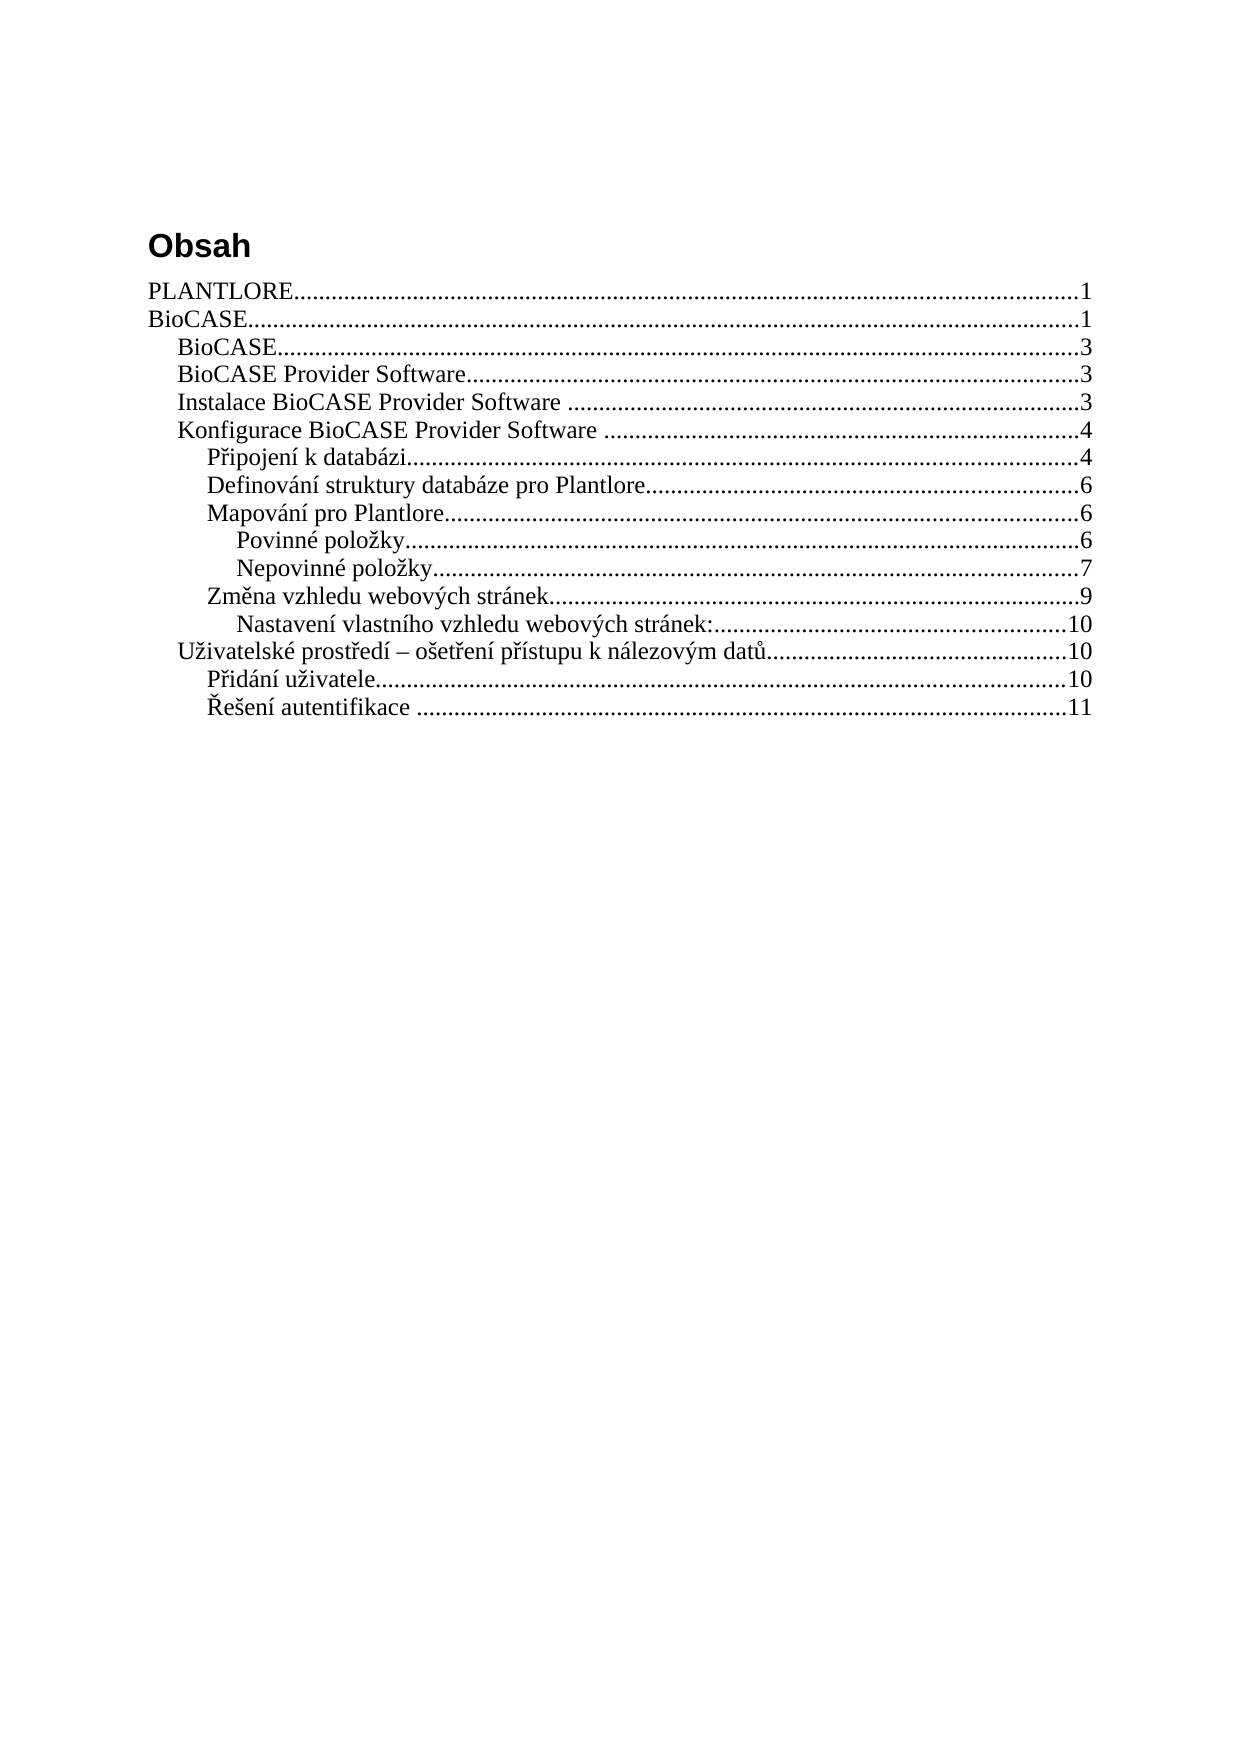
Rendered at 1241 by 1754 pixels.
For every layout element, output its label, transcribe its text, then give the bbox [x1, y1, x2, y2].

text Řešení autentifikace 11 [207, 693, 1092, 721]
text Konfigurace BioCASE Provider Software 4 [177, 416, 1092, 443]
text BioCASE 3 [177, 333, 1092, 360]
text Povinné položky 6 [236, 527, 1092, 554]
subtitle Obsah [148, 227, 1092, 265]
text Definování struktury databáze pro Plantlore 6 [207, 471, 1092, 499]
text Instalace BioCASE Provider Software 3 [177, 388, 1092, 416]
text Změna vzhledu webových stránek 9 [207, 582, 1092, 610]
text Přidání uživatele 10 [207, 665, 1092, 693]
text BioCASE Provider Software 3 [177, 360, 1092, 388]
text Mapování pro Plantlore 6 [207, 499, 1092, 527]
text Nastavení vlastního vzhledu webových stránek: 10 [236, 610, 1092, 637]
text Nepovinné položky 7 [236, 554, 1092, 582]
text PLANTLORE 1 [148, 277, 1092, 305]
text BioCASE 1 [148, 305, 1092, 333]
text Uživatelské prostředí – ošetření přístupu k nálezovým datů 10 [177, 637, 1092, 665]
text Připojení k databázi 4 [207, 443, 1092, 471]
